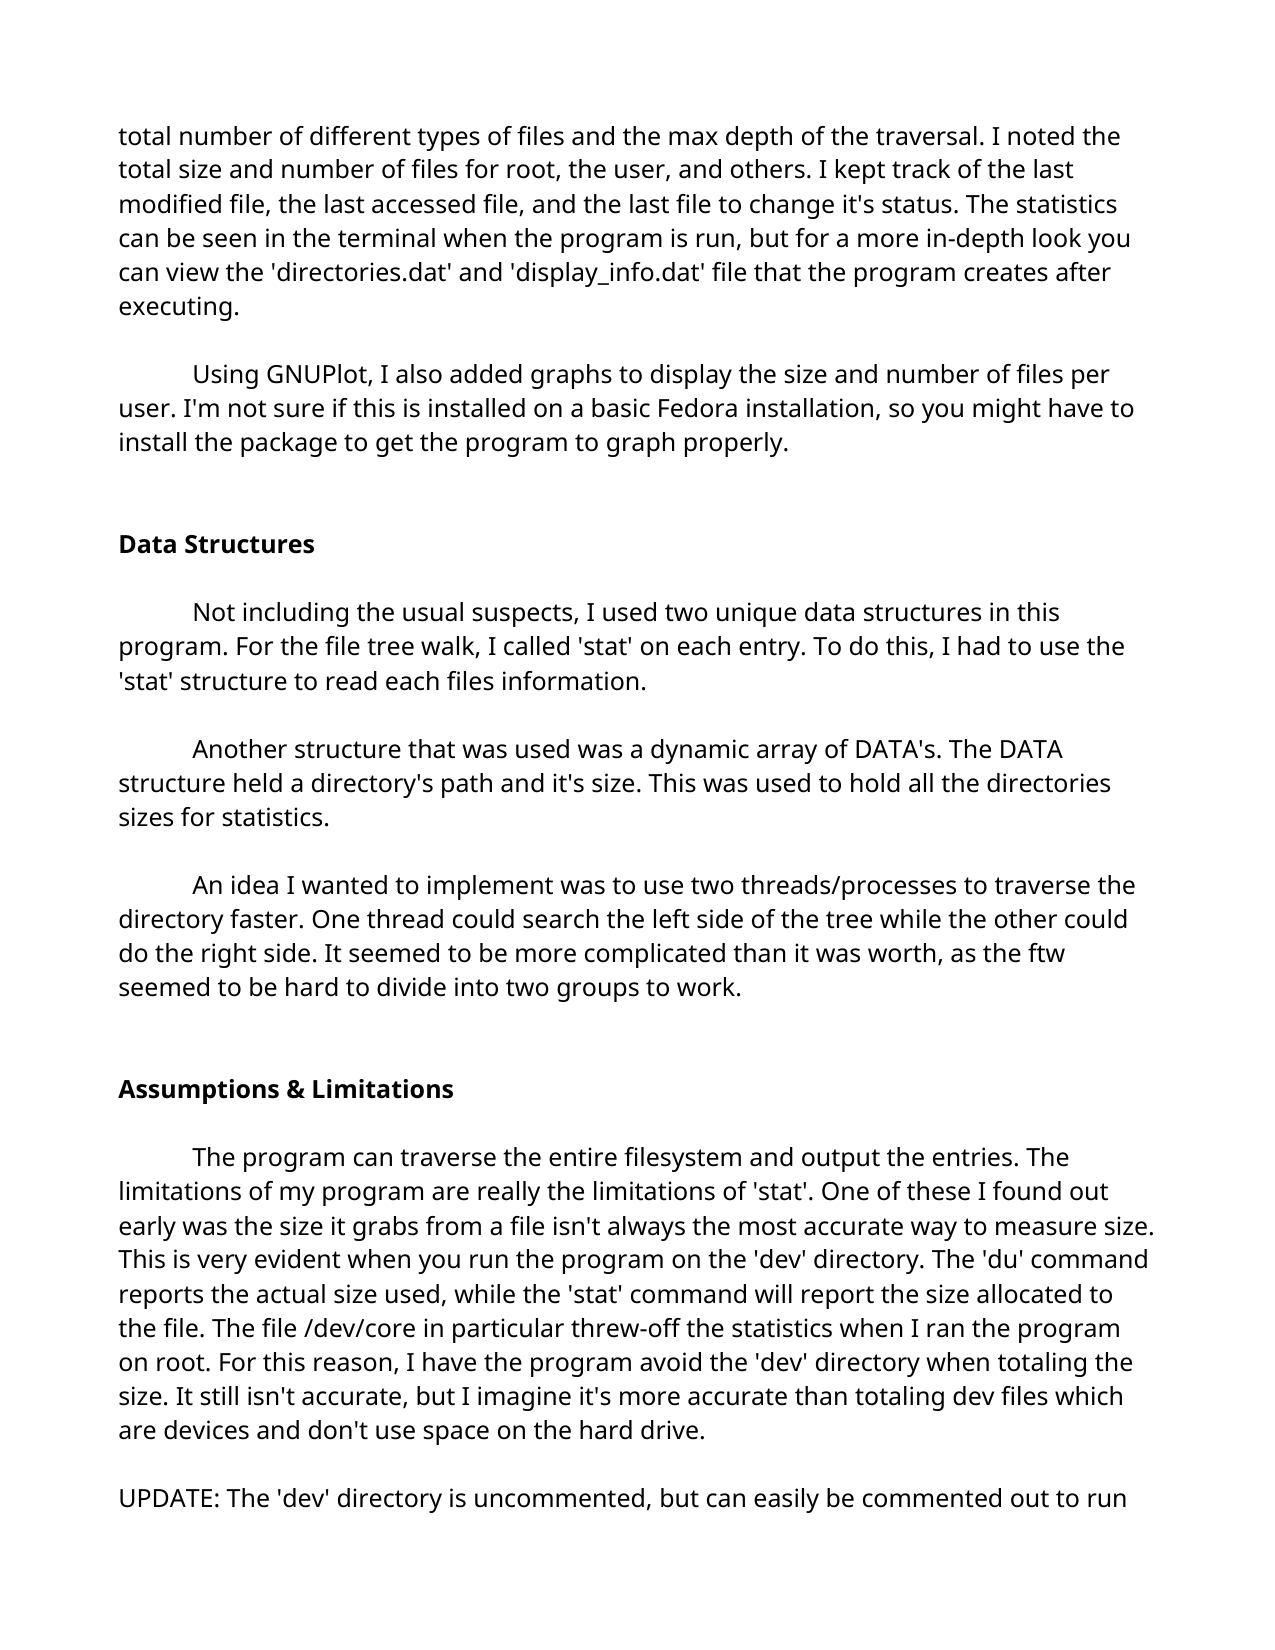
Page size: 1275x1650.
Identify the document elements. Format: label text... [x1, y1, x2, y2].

text Another structure that was used was a dynamic array of DATA's. The DATA structure held a directory's path and it's size. This was used to hold all the directories sizes for statistics. [118, 731, 1157, 833]
text UPDATE: The 'dev' directory is uncommented, but can easily be commented out to run [118, 1481, 1157, 1515]
text Data Structures [118, 527, 1157, 561]
text Assumptions & Limitations [118, 1072, 1157, 1106]
text total number of different types of files and the max depth of the traversal. I noted the total size and number of files for root, the user, and others. I kept track of the last modified file, the last accessed file, and the last file to change it's status. The statistics can be seen in the terminal when the program is run, but for a more in-depth look you can view the 'directories.dat' and 'display_info.dat' file that the program creates after executing. [118, 118, 1157, 322]
text An idea I wanted to implement was to use two threads/processes to traverse the directory faster. One thread could search the left side of the tree while the other could do the right side. It seemed to be more complicated than it was worth, as the ftw seemed to be hard to divide into two groups to work. [118, 867, 1157, 1004]
text The program can traverse the entire filesystem and output the entries. The limitations of my program are really the limitations of 'stat'. One of these I found out early was the size it grabs from a file isn't always the most accurate way to measure size. This is very evident when you run the program on the 'dev' directory. The 'du' command reports the actual size used, while the 'stat' command will report the size allocated to the file. The file /dev/core in particular threw-off the statistics when I ran the program on root. For this reason, I have the program avoid the 'dev' directory when totaling the size. It still isn't accurate, but I imagine it's more accurate than totaling dev files which are devices and don't use space on the hard drive. [118, 1140, 1157, 1447]
text Using GNUPlot, I also added graphs to display the size and number of files per user. I'm not sure if this is installed on a basic Fedora installation, so you might have to install the package to get the program to graph properly. [118, 357, 1157, 459]
text Not including the usual suspects, I used two unique data structures in this program. For the file tree walk, I called 'stat' on each entry. To do this, I had to use the 'stat' structure to read each files information. [118, 595, 1157, 697]
